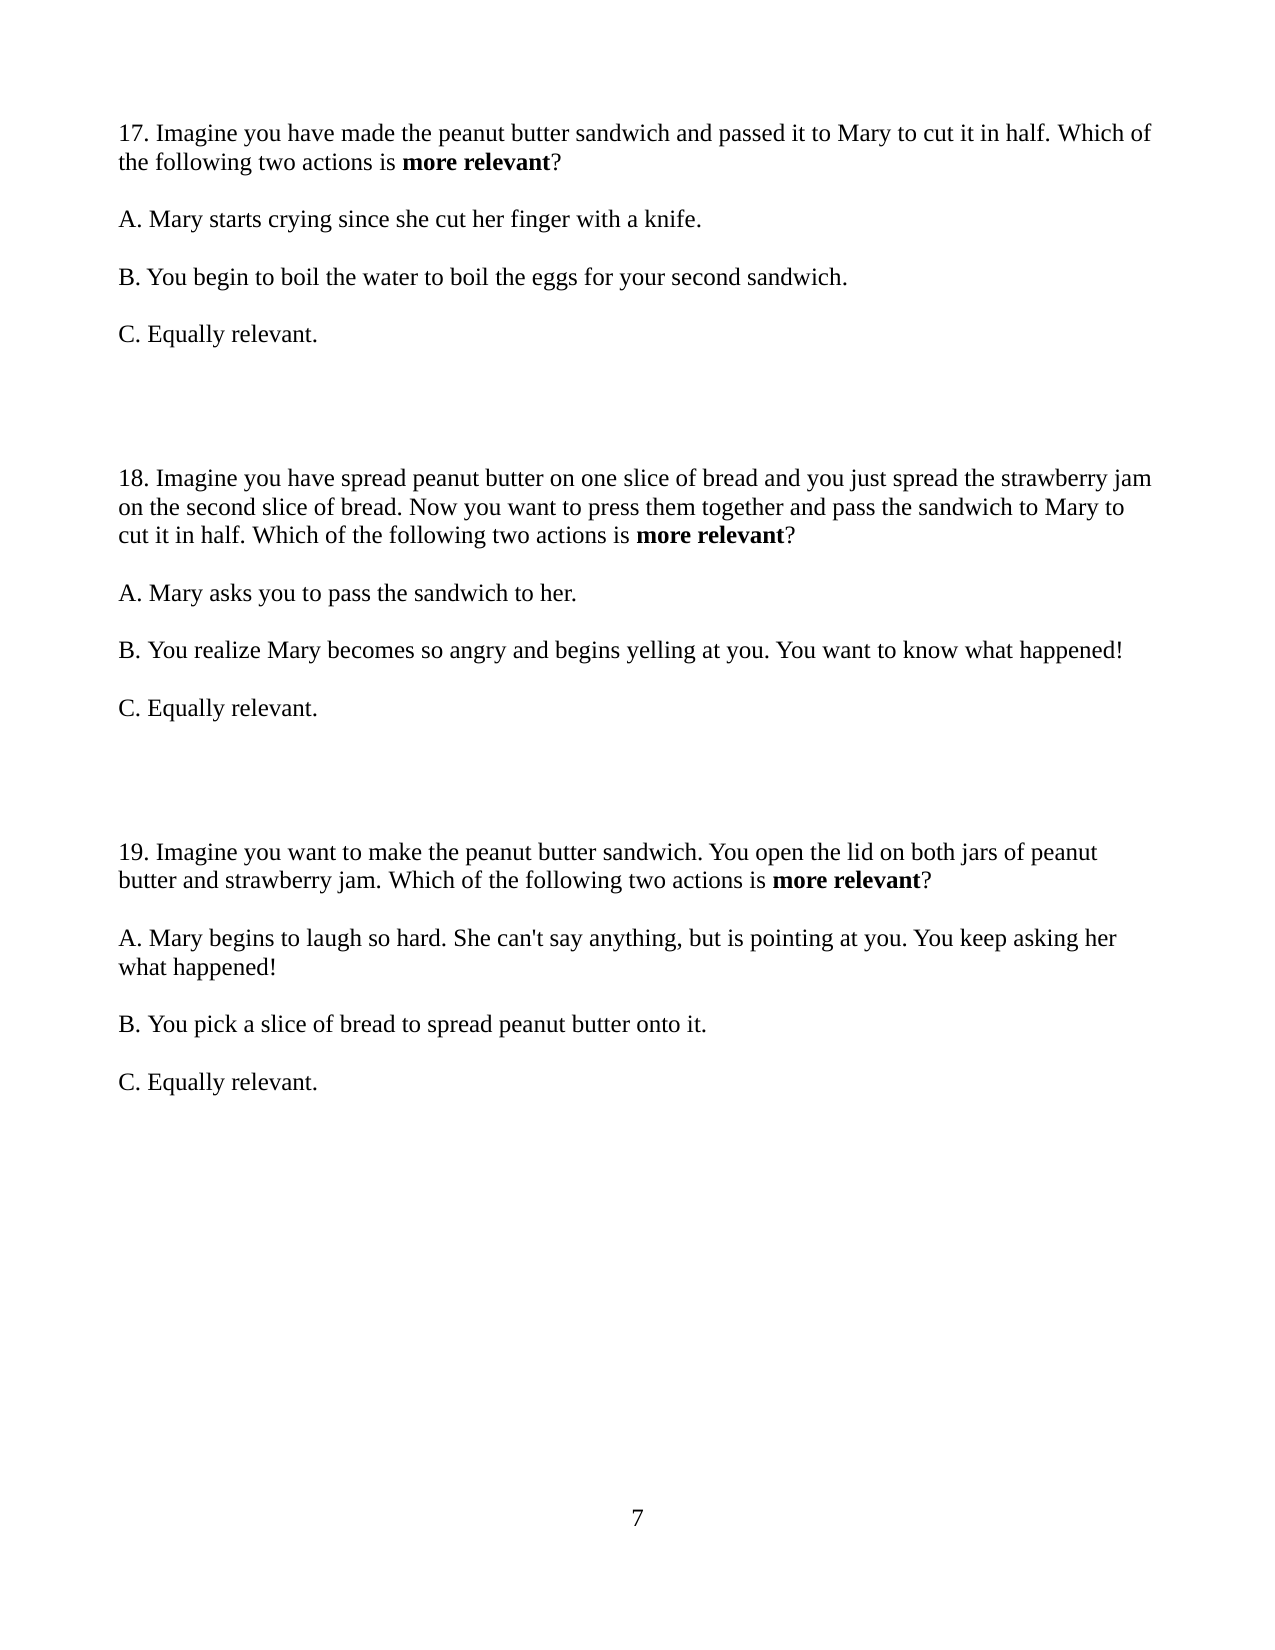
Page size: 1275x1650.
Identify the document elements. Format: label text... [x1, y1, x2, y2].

text 17. Imagine you have made the peanut butter sandwich and passed it to Mary to cut it in half. Which of the following two actions is more relevant? [118, 118, 1157, 176]
text B. You begin to boil the water to boil the eggs for your second sandwich. [118, 262, 1157, 291]
text C. Equally relevant. [118, 693, 1157, 722]
text 19. Imagine you want to make the peanut butter sandwich. You open the lid on both jars of peanut butter and strawberry jam. Which of the following two actions is more relevant? [118, 837, 1157, 894]
text A. Mary asks you to pass the sandwich to her. [118, 578, 1157, 607]
text A. Mary begins to laugh so hard. She can't say anything, but is pointing at you. You keep asking her what happened! [118, 923, 1157, 981]
text B. You realize Mary becomes so angry and begins yelling at you. You want to know what happened! [118, 636, 1157, 664]
text 18. Imagine you have spread peanut butter on one slice of bread and you just spread the strawberry jam on the second slice of bread. Now you want to press them together and pass the sandwich to Mary to cut it in half. Which of the following two actions is more relevant? [118, 463, 1157, 549]
text A. Mary starts crying since she cut her finger with a knife. [118, 204, 1157, 233]
text C. Equally relevant. [118, 319, 1157, 348]
text B. You pick a slice of bread to spread peanut butter onto it. [118, 1009, 1157, 1038]
text C. Equally relevant. [118, 1067, 1157, 1096]
